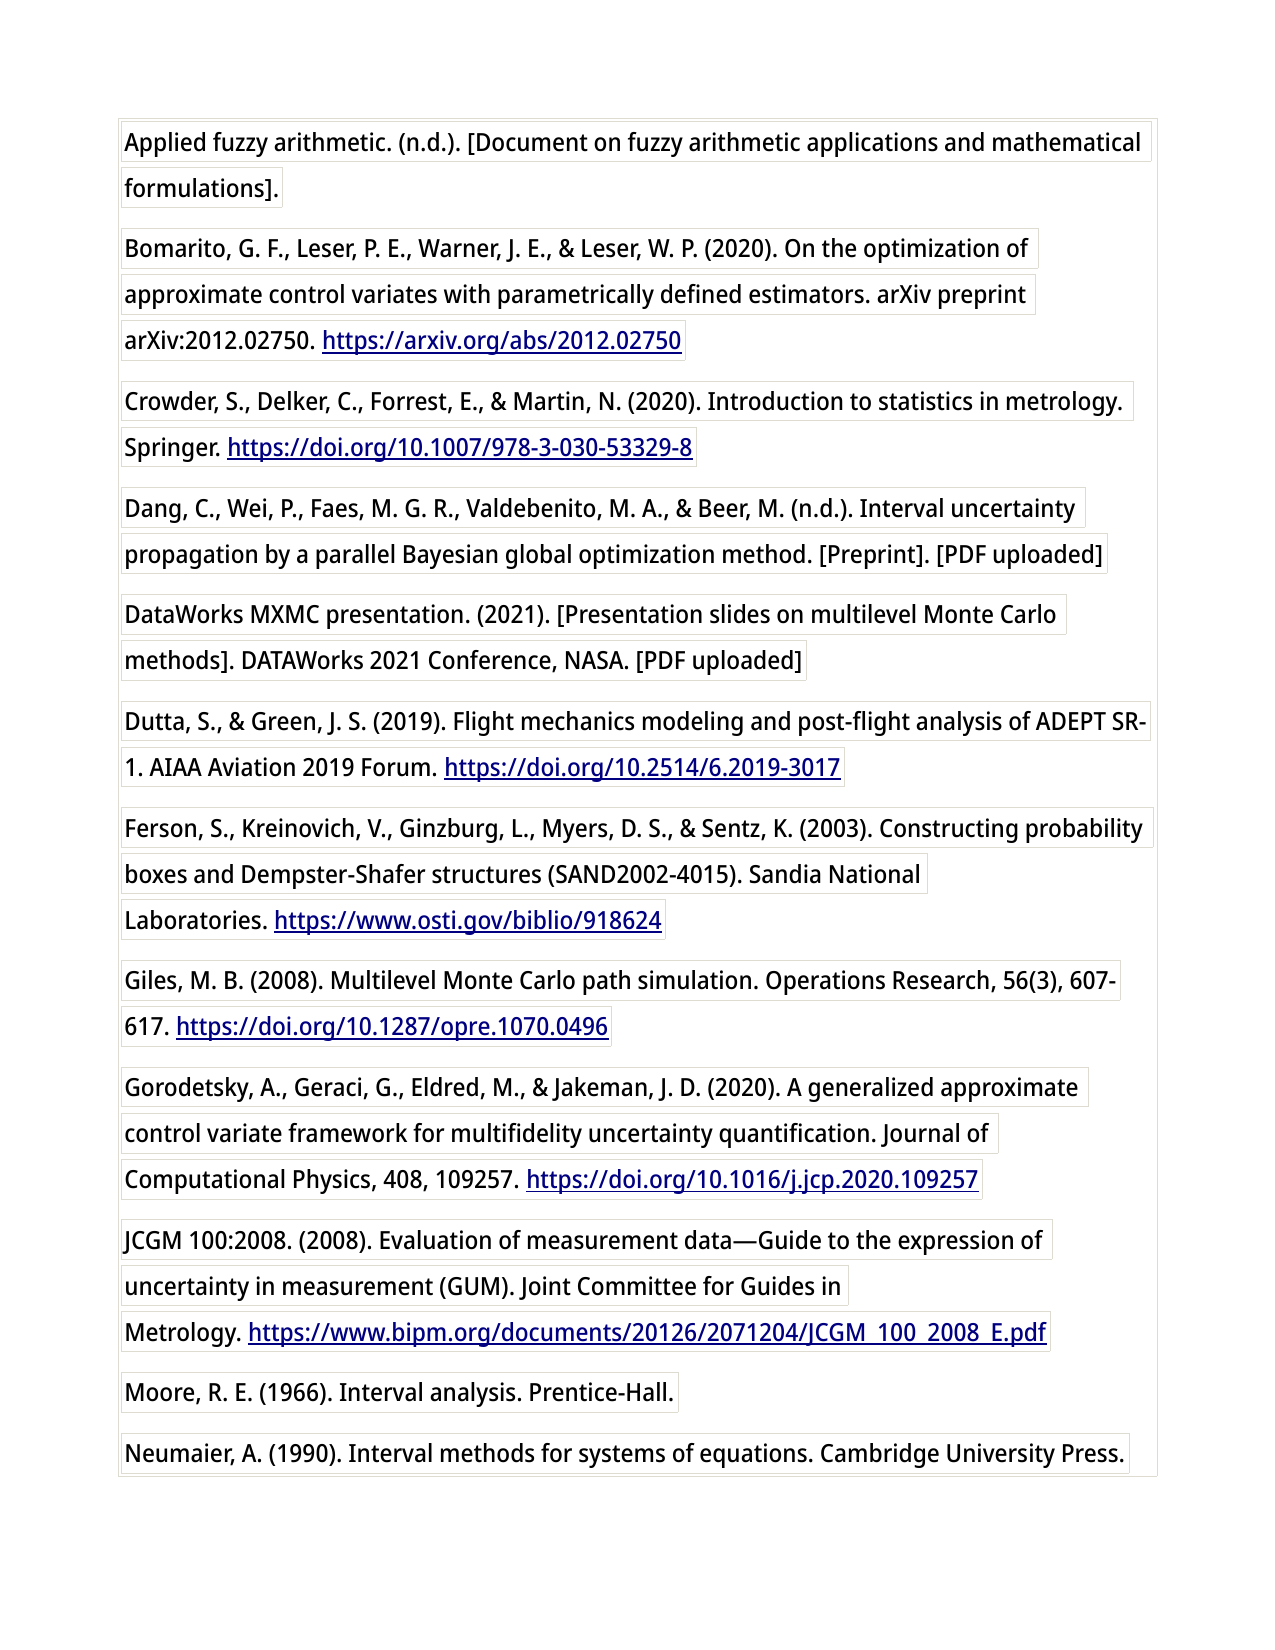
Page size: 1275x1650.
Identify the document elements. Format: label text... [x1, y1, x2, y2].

text Ferson, S., Kreinovich, V., Ginzburg, L., Myers, D. S., & Sentz, K. (2003). Constructing probability boxes and Dempster-Shafer structures (SAND2002-4015). Sandia National Laboratories. https://www.osti.gov/biblio/918624 [119, 804, 1157, 939]
text Dang, C., Wei, P., Faes, M. G. R., Valdebenito, M. A., & Beer, M. (n.d.). Interval uncertainty propagation by a parallel Bayesian global optimization method. [Preprint]. [PDF uploaded] [119, 484, 1157, 573]
text Crowder, S., Delker, C., Forrest, E., & Martin, N. (2020). Introduction to statistics in metrology. Springer. https://doi.org/10.1007/978-3-030-53329-8 [119, 377, 1157, 467]
text Giles, M. B. (2008). Multilevel Monte Carlo path simulation. Operations Research, 56(3), 607-617. https://doi.org/10.1287/opre.1070.0496 [119, 957, 1157, 1046]
text Applied fuzzy arithmetic. (n.d.). [Document on fuzzy arithmetic applications and mathematical formulations]. [119, 119, 1157, 207]
text Gorodetsky, A., Geraci, G., Eldred, M., & Jakeman, J. D. (2020). A generalized approximate control variate framework for multifidelity uncertainty quantification. Journal of Computational Physics, 408, 109257. https://doi.org/10.1016/j.jcp.2020.109257 [119, 1063, 1157, 1199]
text DataWorks MXMC presentation. (2021). [Presentation slides on multilevel Monte Carlo methods]. DATAWorks 2021 Conference, NASA. [PDF uploaded] [119, 591, 1157, 680]
text Neumaier, A. (1990). Interval methods for systems of equations. Cambridge University Press. [119, 1429, 1157, 1476]
text Bomarito, G. F., Leser, P. E., Warner, J. E., & Leser, W. P. (2020). On the optimization of approximate control variates with parametrically defined estimators. arXiv preprint arXiv:2012.02750. https://arxiv.org/abs/2012.02750 [119, 225, 1157, 360]
text Moore, R. E. (1966). Interval analysis. Prentice-Hall. [119, 1369, 1157, 1412]
text Dutta, S., & Green, J. S. (2019). Flight mechanics modeling and post-flight analysis of ADEPT SR-1. AIAA Aviation 2019 Forum. https://doi.org/10.2514/6.2019-3017 [119, 697, 1157, 787]
text JCGM 100:2008. (2008). Evaluation of measurement data—Guide to the expression of uncertainty in measurement (GUM). Joint Committee for Guides in Metrology. https://www.bipm.org/documents/20126/2071204/JCGM_100_2008_E.pdf [119, 1216, 1157, 1351]
